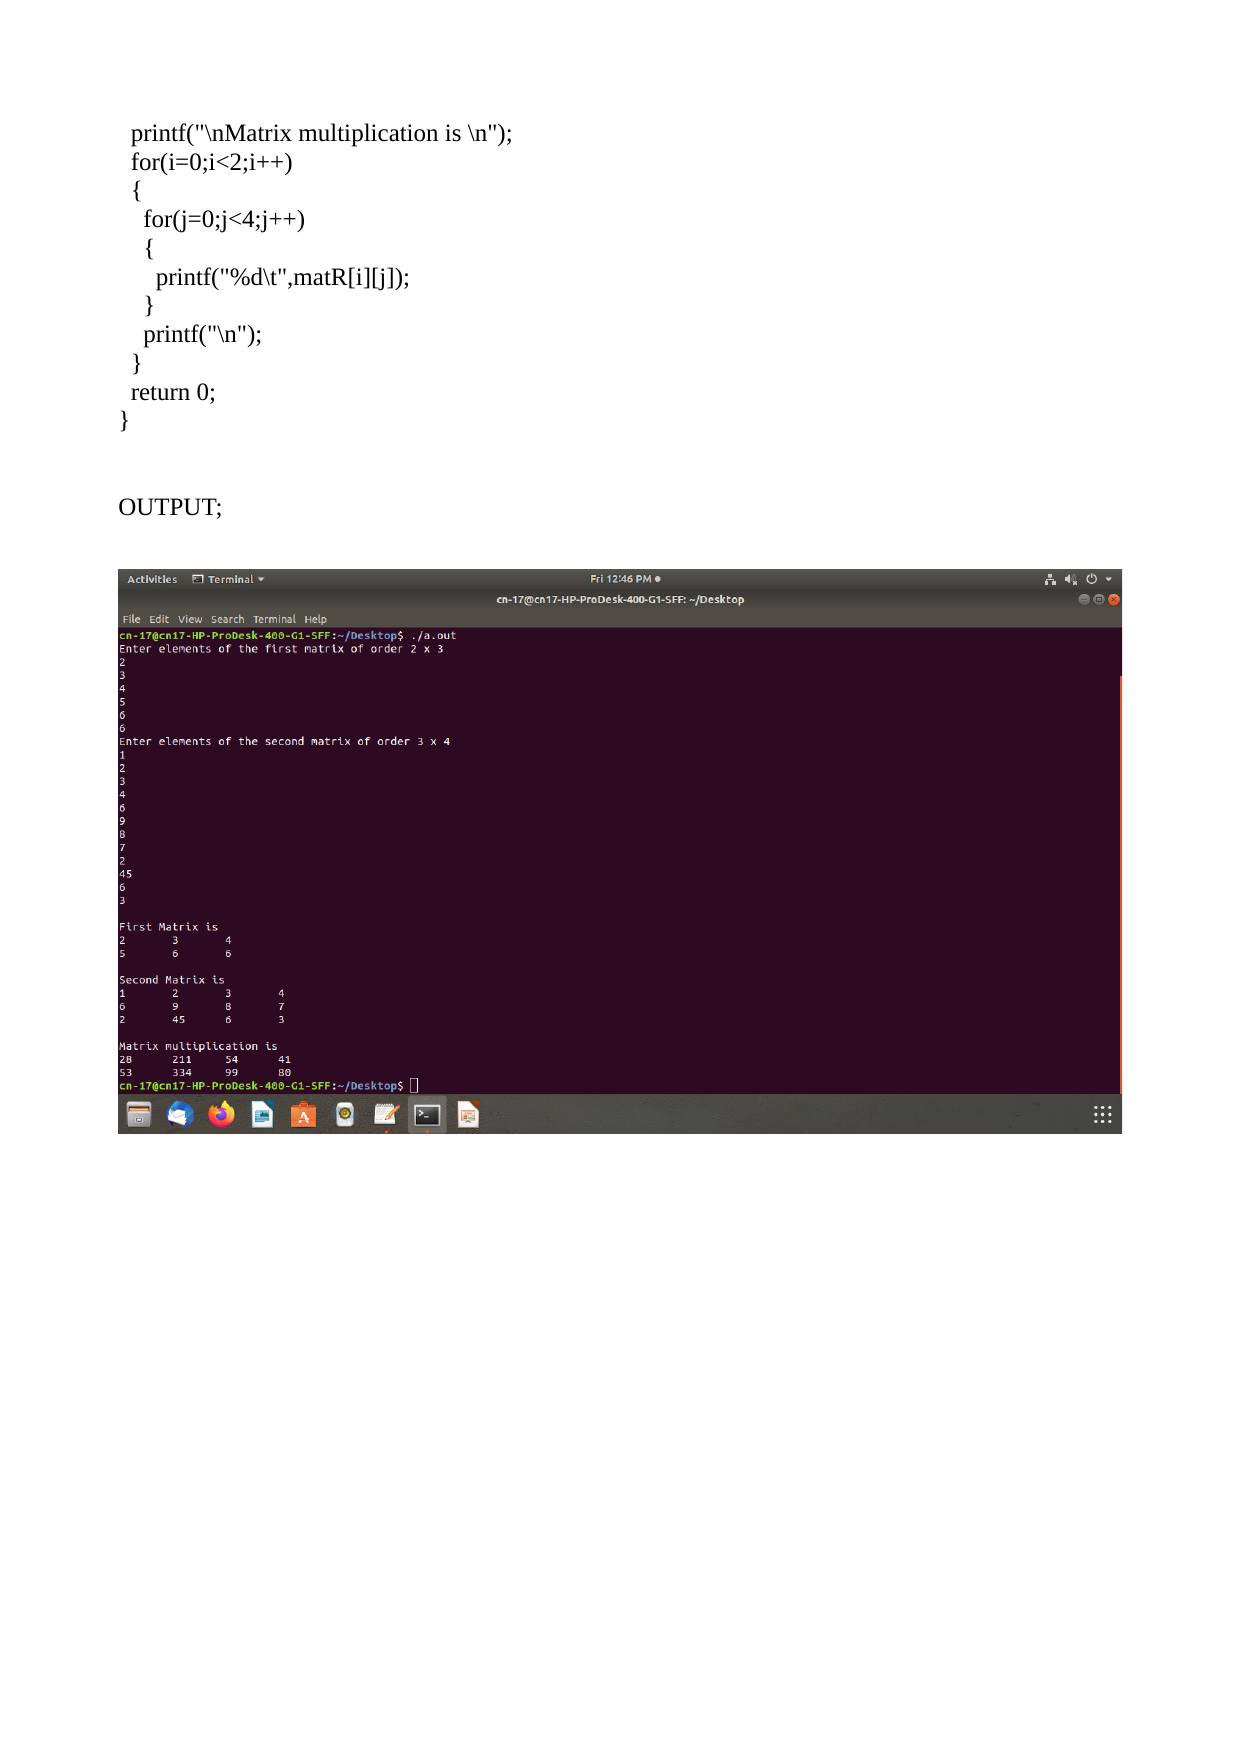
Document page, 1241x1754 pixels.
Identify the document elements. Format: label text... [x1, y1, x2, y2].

text } [118, 406, 1122, 434]
text printf("%d\t",matR[i][j]); [118, 262, 1122, 291]
picture [118, 569, 1123, 1134]
text for(j=0;j<4;j++) [118, 204, 1122, 233]
text for(i=0;i<2;i++) [118, 147, 1122, 176]
text } [118, 348, 1122, 377]
text { [118, 176, 1122, 204]
text printf("\n"); [118, 319, 1122, 348]
text } [118, 291, 1122, 319]
text return 0; [118, 377, 1122, 406]
text printf("\nMatrix multiplication is \n"); [118, 118, 1122, 147]
text OUTPUT; [118, 492, 1122, 521]
text { [118, 233, 1122, 262]
